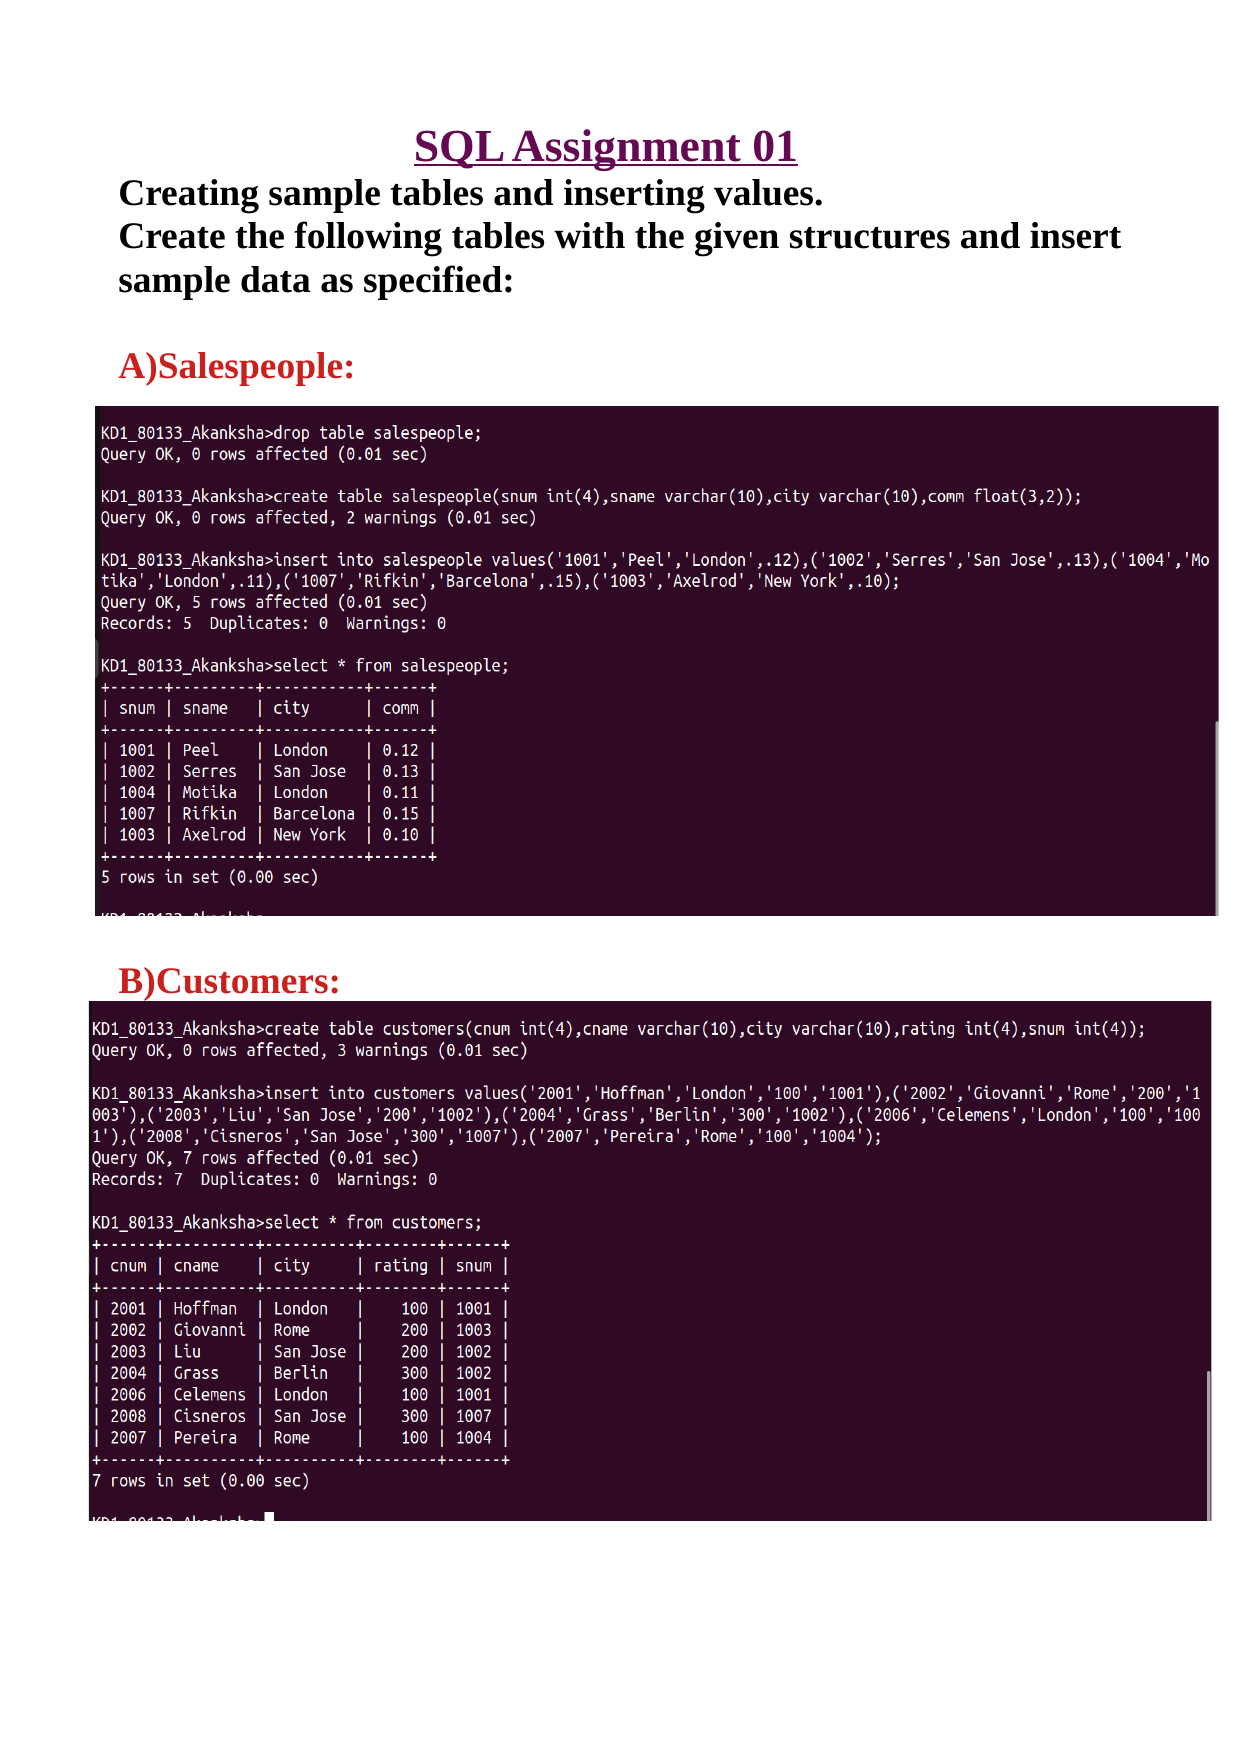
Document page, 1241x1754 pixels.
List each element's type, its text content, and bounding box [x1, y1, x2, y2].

text Creating sample tables and inserting values. [118, 171, 1122, 214]
text Create the following tables with the given structures and insert sample data as specified: [118, 214, 1122, 300]
picture [88, 1001, 1212, 1521]
text B)Customers: [118, 916, 1122, 1001]
text A)Salespeople: [118, 343, 1122, 386]
text [118, 386, 1122, 406]
text SQL Assignment 01 [118, 118, 1122, 171]
picture [95, 406, 1219, 916]
